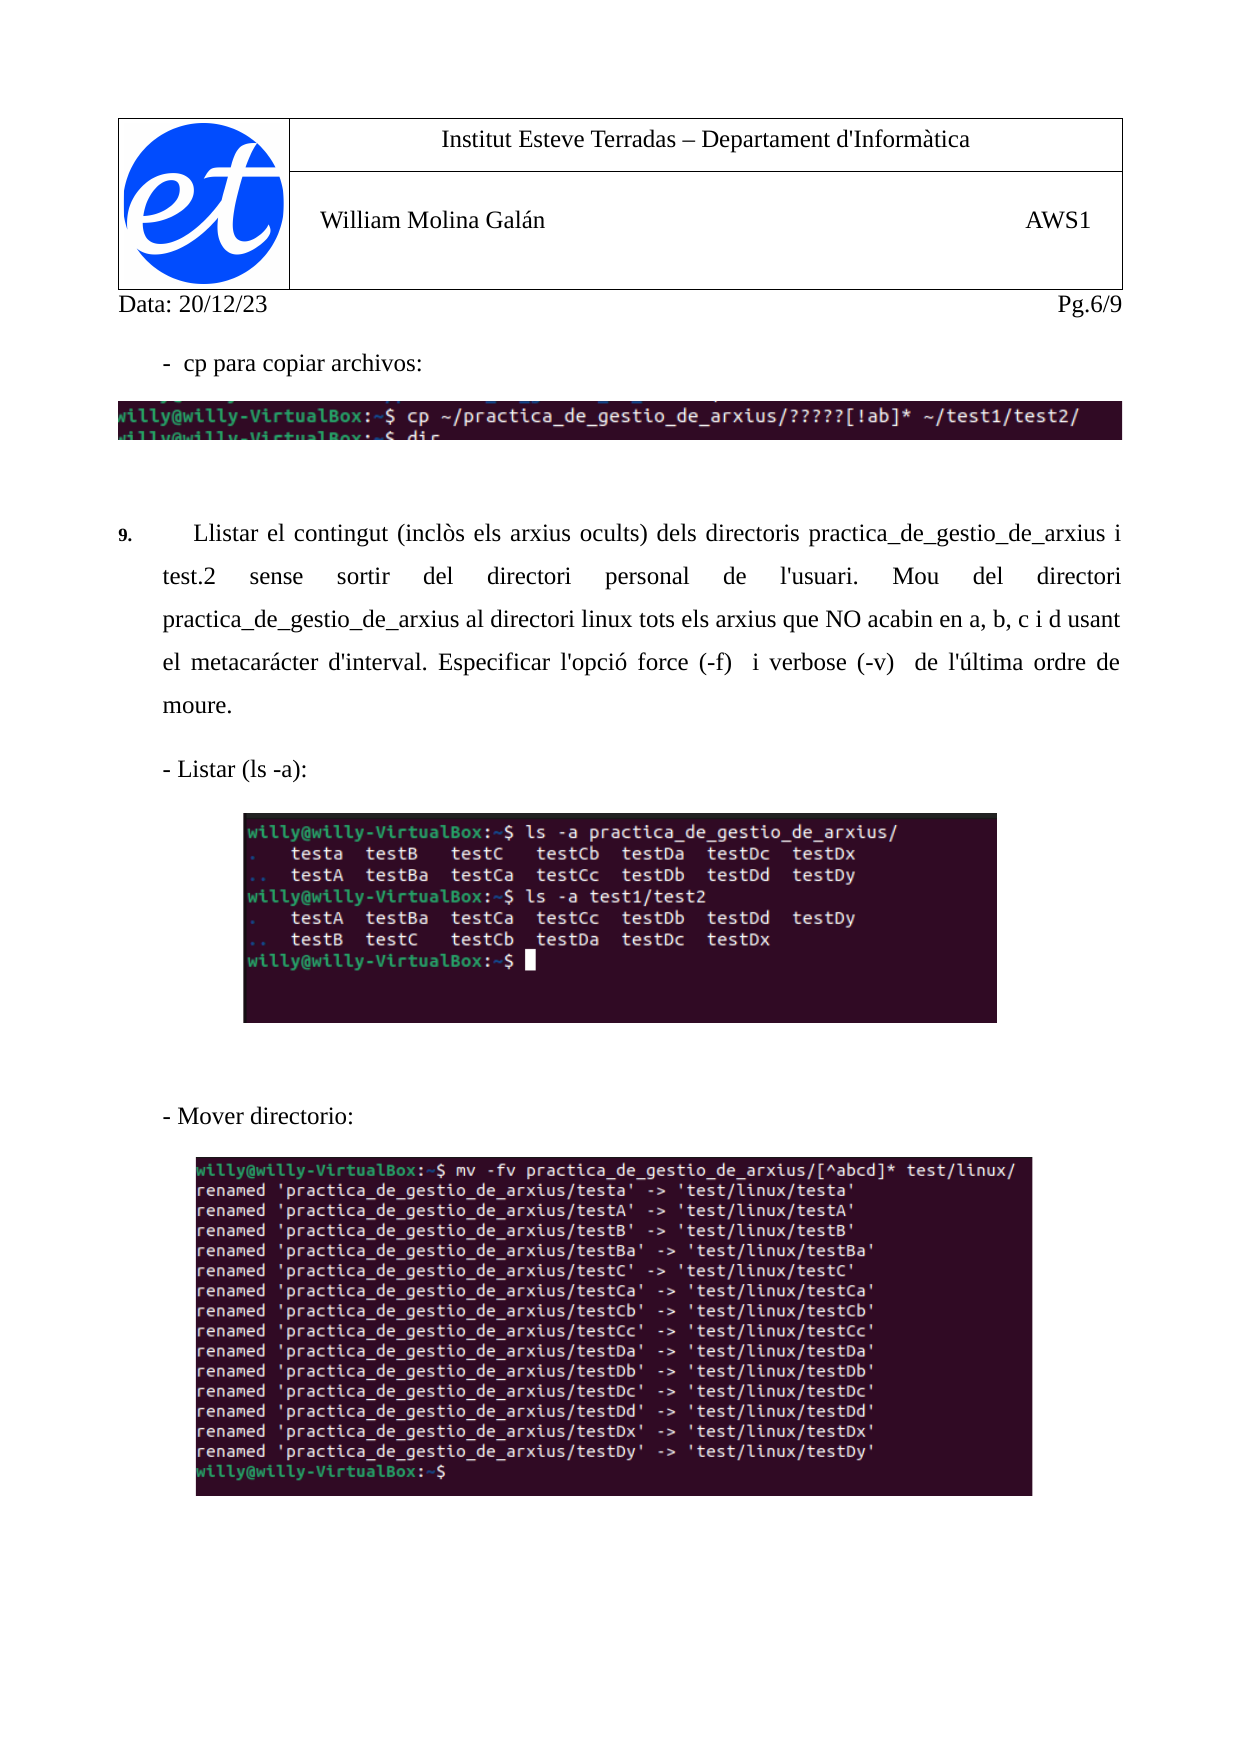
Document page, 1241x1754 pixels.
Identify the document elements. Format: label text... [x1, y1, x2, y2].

picture [195, 1157, 1033, 1496]
picture [123, 123, 284, 284]
list - Listar (ls -a): [118, 754, 1122, 783]
list Llistar el contingut (inclòs els arxius ocults) dels directoris practica_de_gestio_de_arxius i test.2 sense sortir del directori personal de l'usuari. Mou del directori practica_de_gestio_de_arxius al directori linux tots els arxius que NO acabin en a, b, c i d usant el metacarácter d'interval. Especificar l'opció force (-f) i verbose (-v) de l'última ordre de moure. [118, 518, 1122, 719]
text - Mover directorio: [118, 1101, 1122, 1130]
picture [243, 813, 997, 1023]
text - cp para copiar archivos: [118, 348, 1122, 376]
picture [118, 401, 1123, 440]
